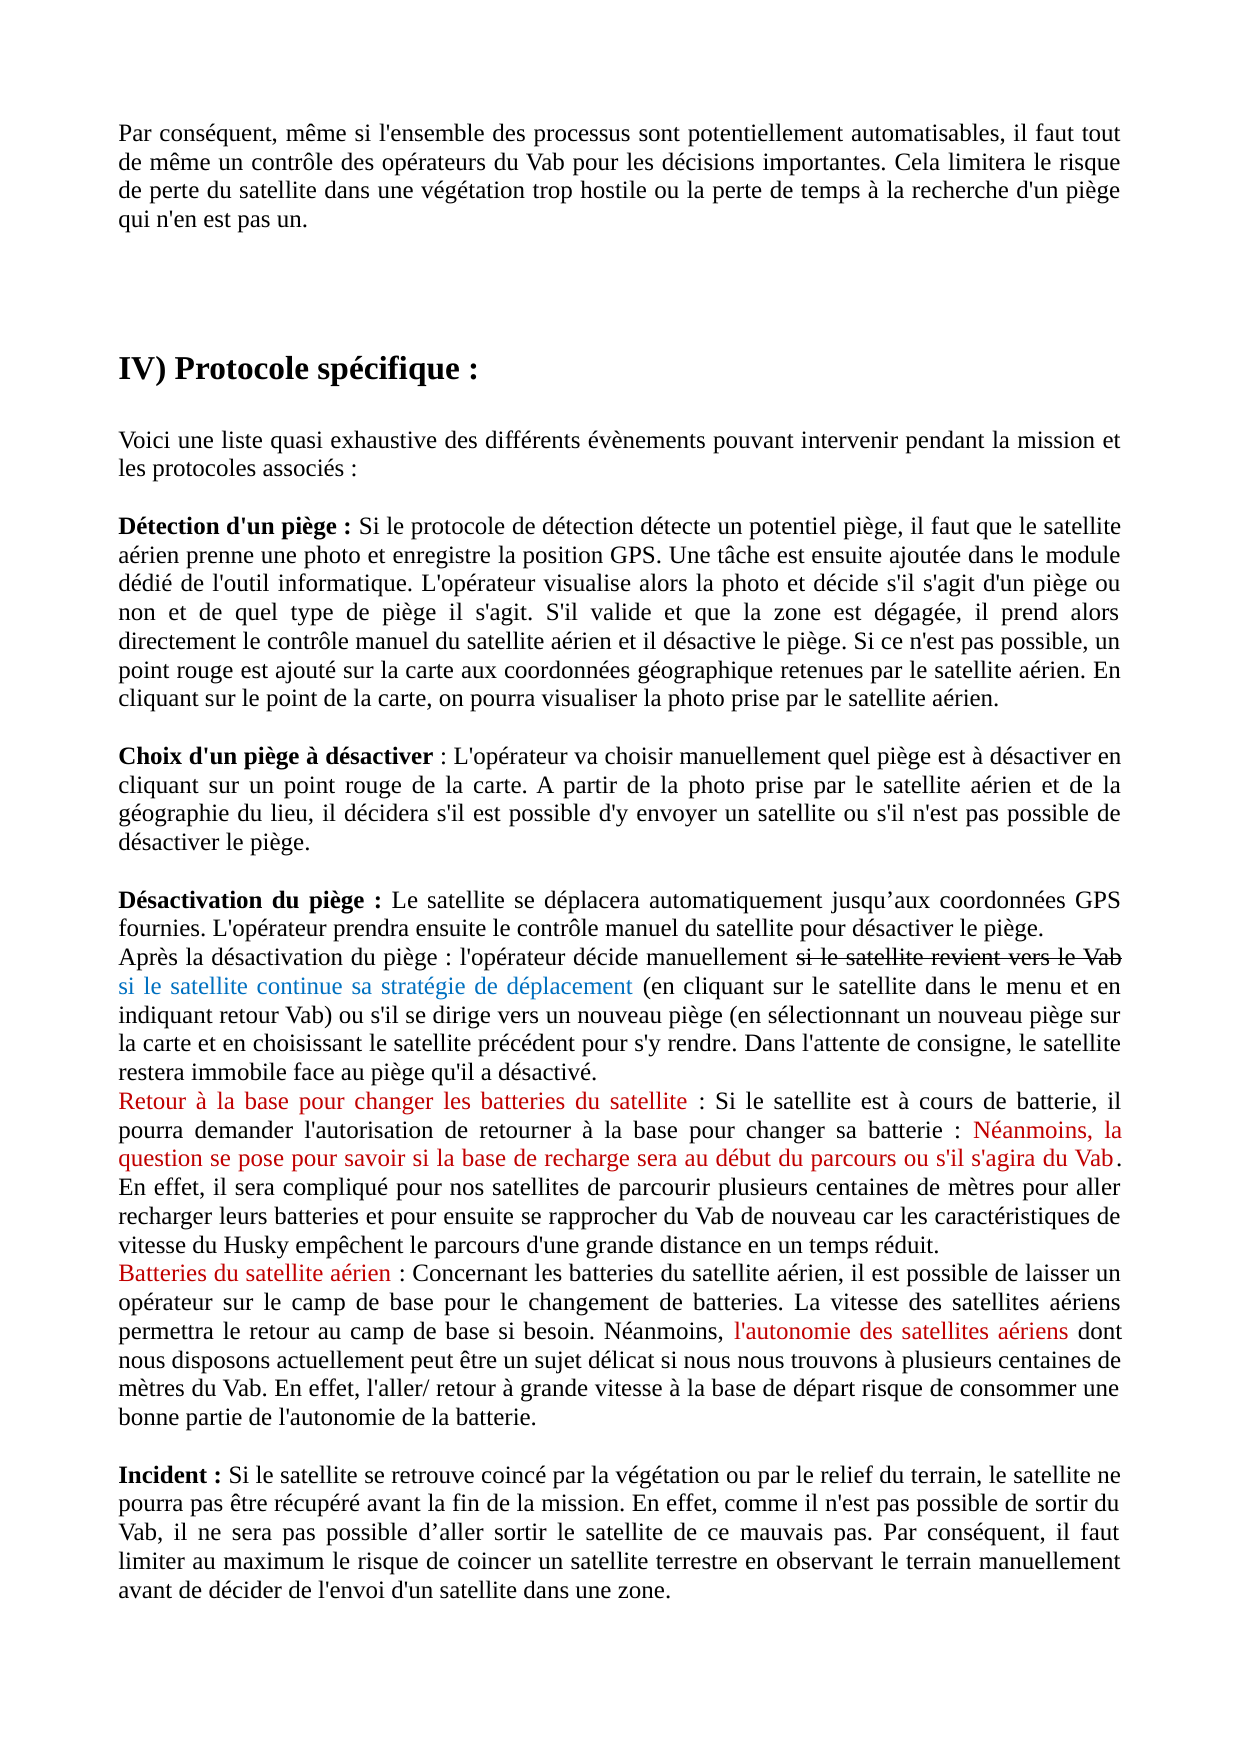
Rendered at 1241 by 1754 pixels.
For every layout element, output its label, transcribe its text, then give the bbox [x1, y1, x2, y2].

text Retour à la base pour changer les batteries du satellite : Si le satellite est à cours de batterie, il pourra demander l'autorisation de retourner à la base pour changer sa batterie : Néanmoins, la question se pose pour savoir si la base de recharge sera au début du parcours ou s'il s'agira du Vab. En effet, il sera compliqué pour nos satellites de parcourir plusieurs centaines de mètres pour aller recharger leurs batteries et pour ensuite se rapprocher du Vab de nouveau car les caractéristiques de vitesse du Husky empêchent le parcours d'une grande distance en un temps réduit. [118, 1086, 1122, 1258]
text Désactivation du piège : Le satellite se déplacera automatiquement jusqu’aux coordonnées GPS fournies. L'opérateur prendra ensuite le contrôle manuel du satellite pour désactiver le piège. [118, 885, 1122, 942]
text IV) Protocole spécifique : [118, 348, 1122, 386]
text Après la désactivation du piège : l'opérateur décide manuellement si le satellite revient vers le Vab si le satellite continue sa stratégie de déplacement (en cliquant sur le satellite dans le menu et en indiquant retour Vab) ou s'il se dirige vers un nouveau piège (en sélectionnant un nouveau piège sur la carte et en choisissant le satellite précédent pour s'y rendre. Dans l'attente de consigne, le satellite restera immobile face au piège qu'il a désactivé. [118, 942, 1122, 1086]
text Incident : Si le satellite se retrouve coincé par la végétation ou par le relief du terrain, le satellite ne pourra pas être récupéré avant la fin de la mission. En effet, comme il n'est pas possible de sortir du Vab, il ne sera pas possible d’aller sortir le satellite de ce mauvais pas. Par conséquent, il faut limiter au maximum le risque de coincer un satellite terrestre en observant le terrain manuellement avant de décider de l'envoi d'un satellite dans une zone. [118, 1460, 1122, 1603]
text Choix d'un piège à désactiver : L'opérateur va choisir manuellement quel piège est à désactiver en cliquant sur un point rouge de la carte. A partir de la photo prise par le satellite aérien et de la géographie du lieu, il décidera s'il est possible d'y envoyer un satellite ou s'il n'est pas possible de désactiver le piège. [118, 741, 1122, 856]
text Voici une liste quasi exhaustive des différents évènements pouvant intervenir pendant la mission et les protocoles associés : [118, 425, 1122, 482]
text Batteries du satellite aérien : Concernant les batteries du satellite aérien, il est possible de laisser un opérateur sur le camp de base pour le changement de batteries. La vitesse des satellites aériens permettra le retour au camp de base si besoin. Néanmoins, l'autonomie des satellites aériens dont nous disposons actuellement peut être un sujet délicat si nous nous trouvons à plusieurs centaines de mètres du Vab. En effet, l'aller/ retour à grande vitesse à la base de départ risque de consommer une bonne partie de l'autonomie de la batterie. [118, 1258, 1122, 1431]
text Par conséquent, même si l'ensemble des processus sont potentiellement automatisables, il faut tout de même un contrôle des opérateurs du Vab pour les décisions importantes. Cela limitera le risque de perte du satellite dans une végétation trop hostile ou la perte de temps à la recherche d'un piège qui n'en est pas un. [118, 118, 1122, 233]
text Détection d'un piège : Si le protocole de détection détecte un potentiel piège, il faut que le satellite aérien prenne une photo et enregistre la position GPS. Une tâche est ensuite ajoutée dans le module dédié de l'outil informatique. L'opérateur visualise alors la photo et décide s'il s'agit d'un piège ou non et de quel type de piège il s'agit. S'il valide et que la zone est dégagée, il prend alors directement le contrôle manuel du satellite aérien et il désactive le piège. Si ce n'est pas possible, un point rouge est ajouté sur la carte aux coordonnées géographique retenues par le satellite aérien. En cliquant sur le point de la carte, on pourra visualiser la photo prise par le satellite aérien. [118, 511, 1122, 712]
